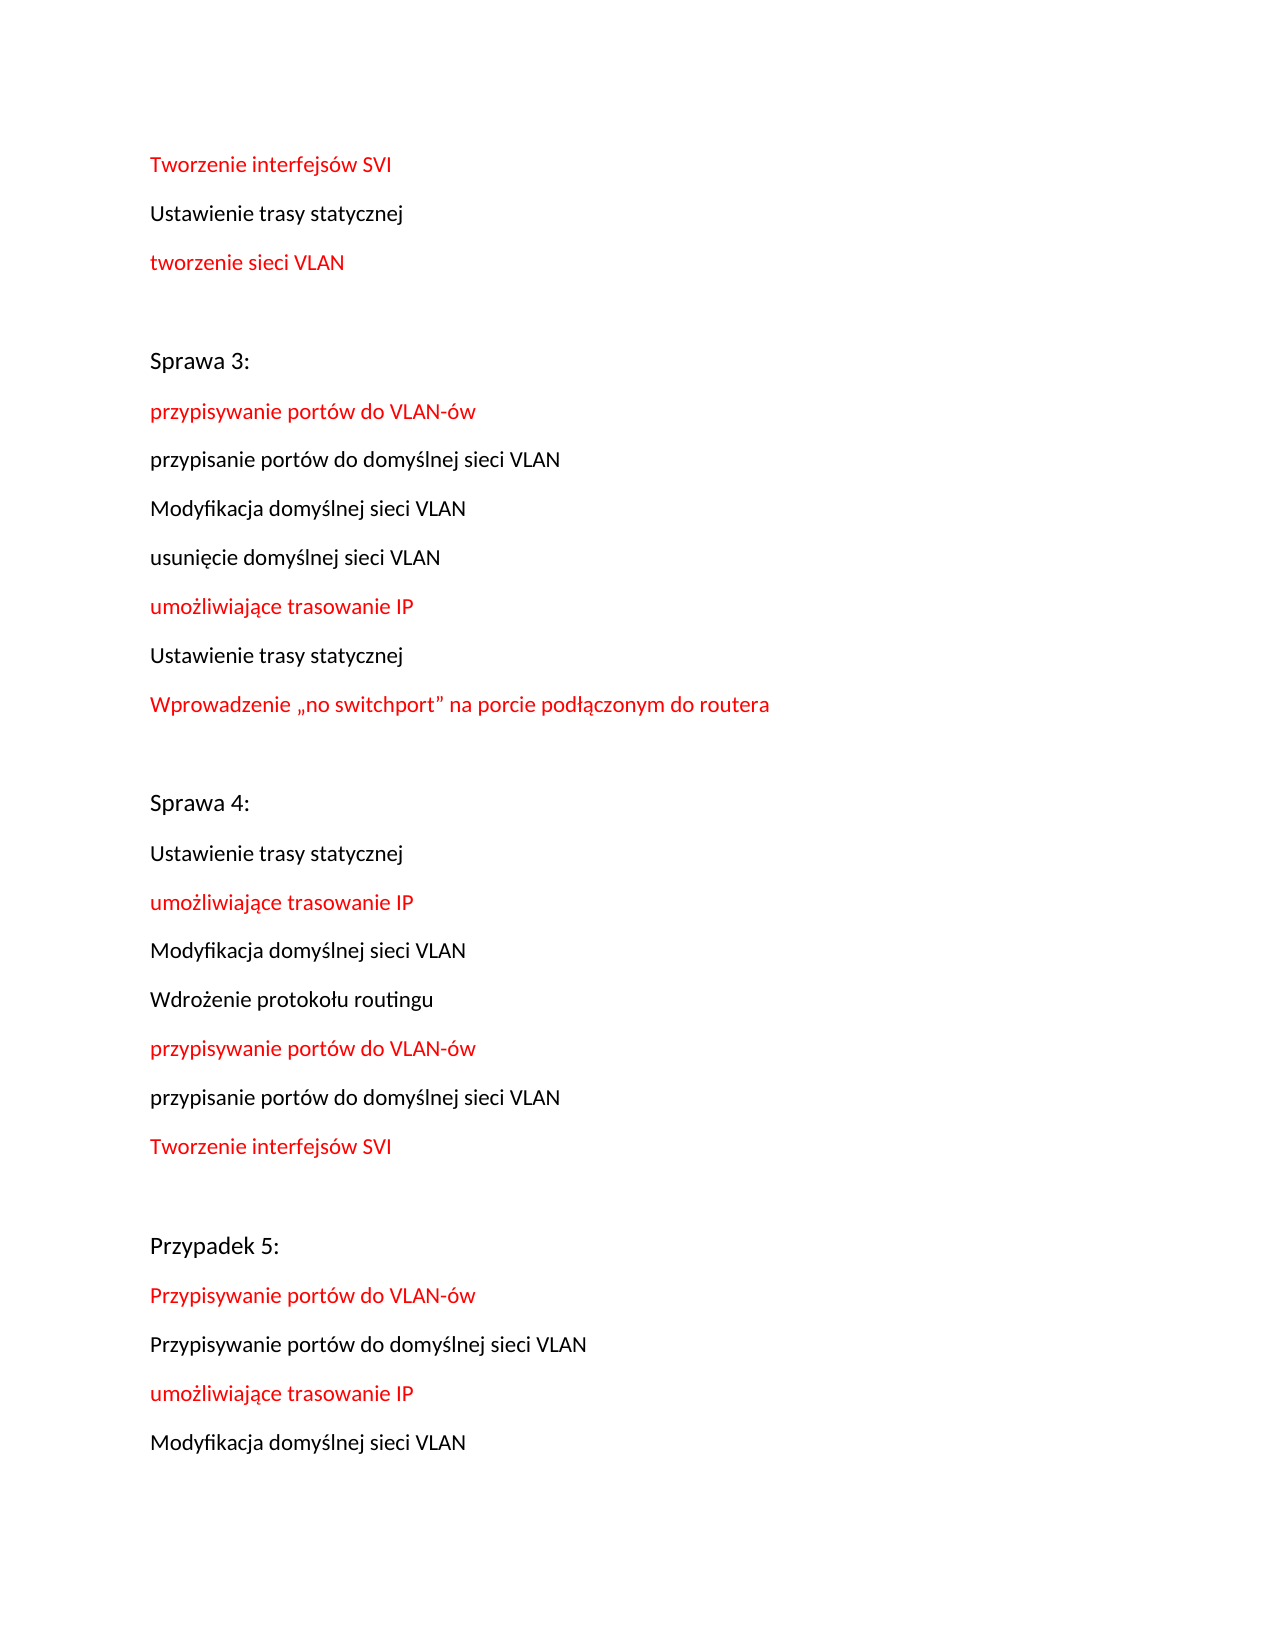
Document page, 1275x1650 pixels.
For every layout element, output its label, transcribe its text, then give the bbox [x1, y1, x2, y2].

text Wprowadzenie „no switchport” na porcie podłączonym do routera [150, 690, 1125, 718]
text przypisywanie portów do VLAN-ów [150, 397, 1125, 425]
text umożliwiające trasowanie IP [150, 1379, 1125, 1407]
text przypisywanie portów do VLAN-ów [150, 1034, 1125, 1062]
text umożliwiające trasowanie IP [150, 592, 1125, 620]
text Sprawa 3: [150, 345, 1125, 376]
text usunięcie domyślnej sieci VLAN [150, 543, 1125, 571]
text Modyfikacja domyślnej sieci VLAN [150, 1428, 1125, 1456]
text Przypisywanie portów do VLAN-ów [150, 1281, 1125, 1309]
text przypisanie portów do domyślnej sieci VLAN [150, 1083, 1125, 1111]
text tworzenie sieci VLAN [150, 248, 1125, 276]
text Przypadek 5: [150, 1230, 1125, 1260]
text Tworzenie interfejsów SVI [150, 150, 1125, 178]
text Ustawienie trasy statycznej [150, 199, 1125, 227]
text umożliwiające trasowanie IP [150, 888, 1125, 916]
text Sprawa 4: [150, 788, 1125, 818]
text przypisanie portów do domyślnej sieci VLAN [150, 446, 1125, 474]
text Modyfikacja domyślnej sieci VLAN [150, 494, 1125, 522]
text Modyfikacja domyślnej sieci VLAN [150, 937, 1125, 965]
text Tworzenie interfejsów SVI [150, 1132, 1125, 1160]
text Ustawienie trasy statycznej [150, 641, 1125, 669]
text Ustawienie trasy statycznej [150, 839, 1125, 867]
text Wdrożenie protokołu routingu [150, 986, 1125, 1013]
text Przypisywanie portów do domyślnej sieci VLAN [150, 1330, 1125, 1358]
